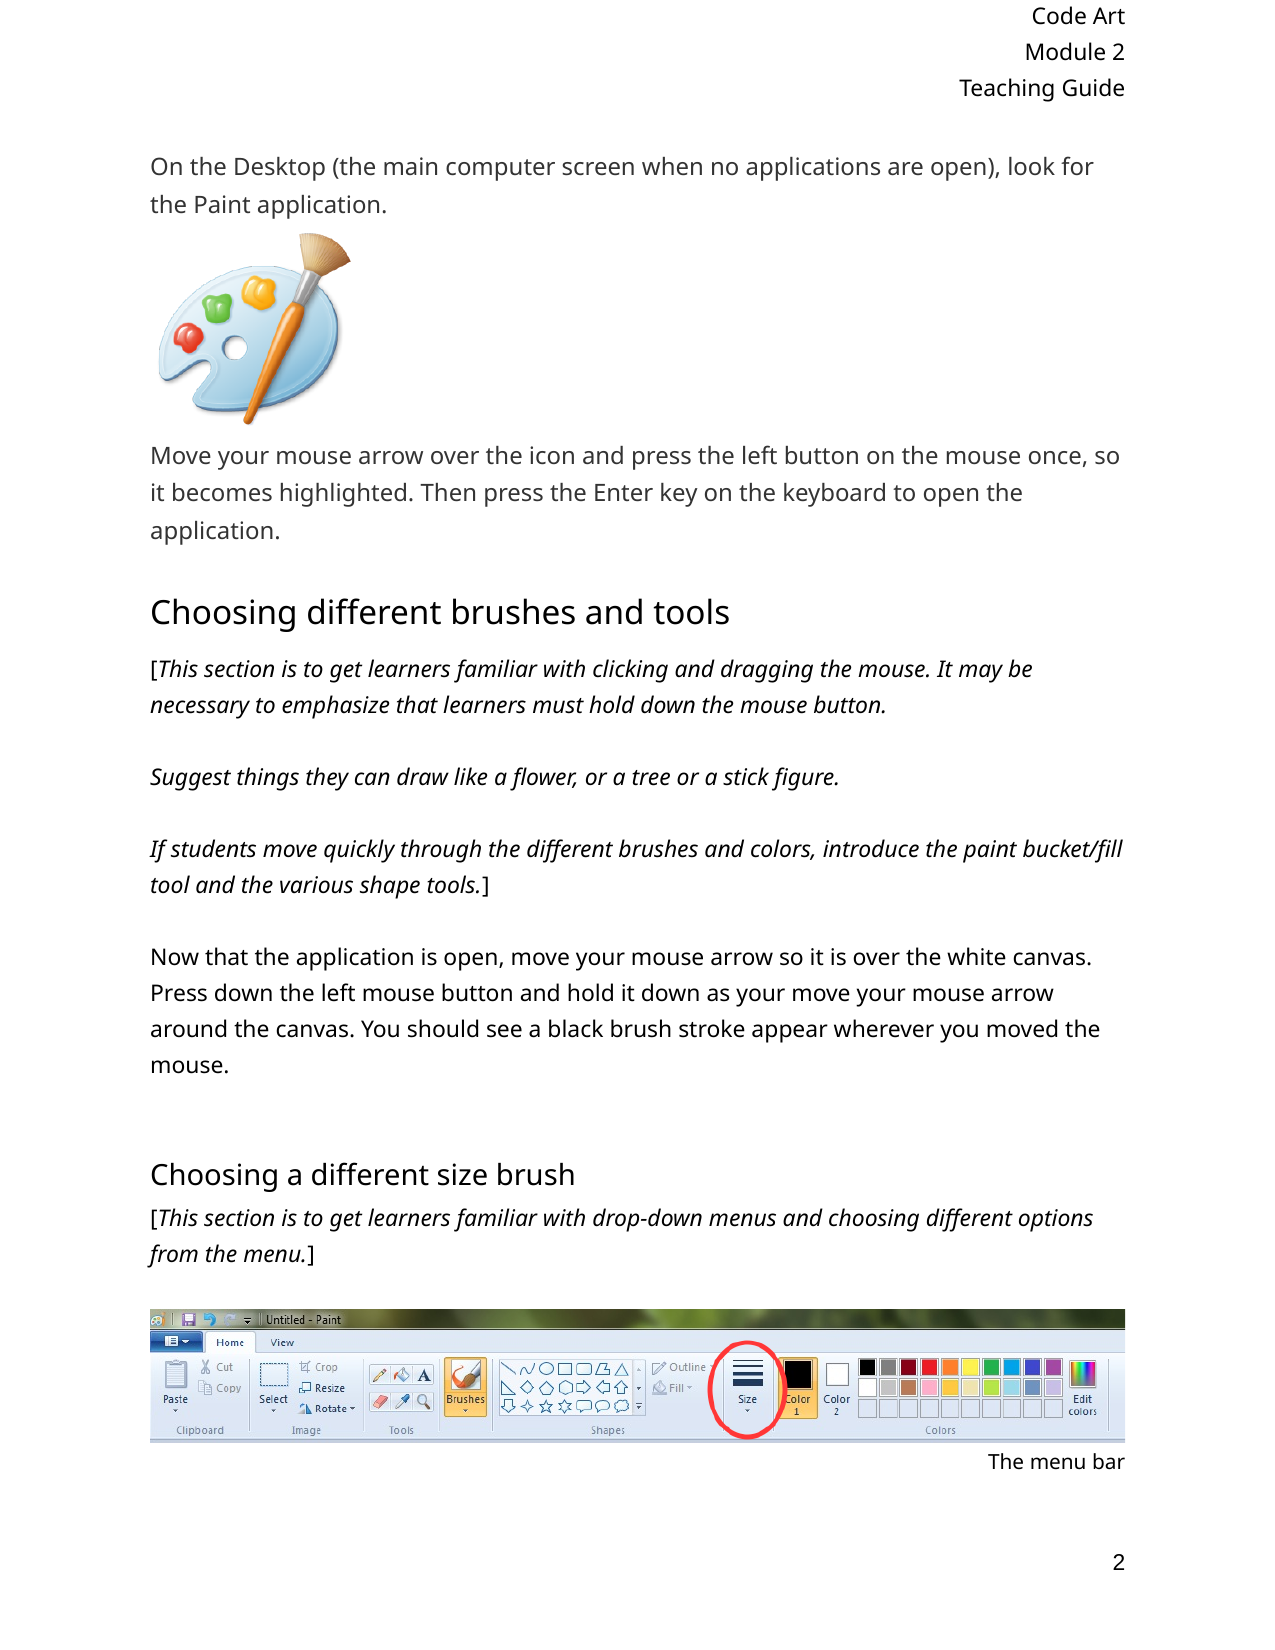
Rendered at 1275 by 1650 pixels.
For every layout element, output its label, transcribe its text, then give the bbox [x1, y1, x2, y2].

text The menu bar [150, 1447, 1125, 1475]
subtitle Choosing a different size brush [150, 1154, 1125, 1193]
picture [150, 1309, 1125, 1443]
text Suggest things they can draw like a flower, or a tree or a stick figure. [150, 761, 1125, 792]
text Move your mouse arrow over the icon and press the left button on the mouse once, so it becomes highlighted. Then press the Enter key on the keyboard to open the application. [150, 439, 1125, 546]
subtitle Choosing different brushes and tools [150, 588, 1125, 634]
text On the Desktop (the main computer screen when no applications are open), look for the Paint application. [150, 150, 1125, 435]
text [This section is to get learners familiar with clicking and dragging the mouse. It may be necessary to emphasize that learners must hold down the mouse button. [150, 653, 1125, 720]
picture [150, 224, 361, 435]
text If students move quickly through the different brushes and colors, introduce the paint bucket/fill tool and the various shape tools.] [150, 833, 1125, 900]
text [This section is to get learners familiar with drop-down menus and choosing different options from the menu.] [150, 1202, 1125, 1269]
text Now that the application is open, move your mouse arrow so it is over the white canvas. Press down the left mouse button and hold it down as your move your mouse arrow around the canvas. You should see a black brush stroke appear wherever you moved the mouse. [150, 941, 1125, 1080]
